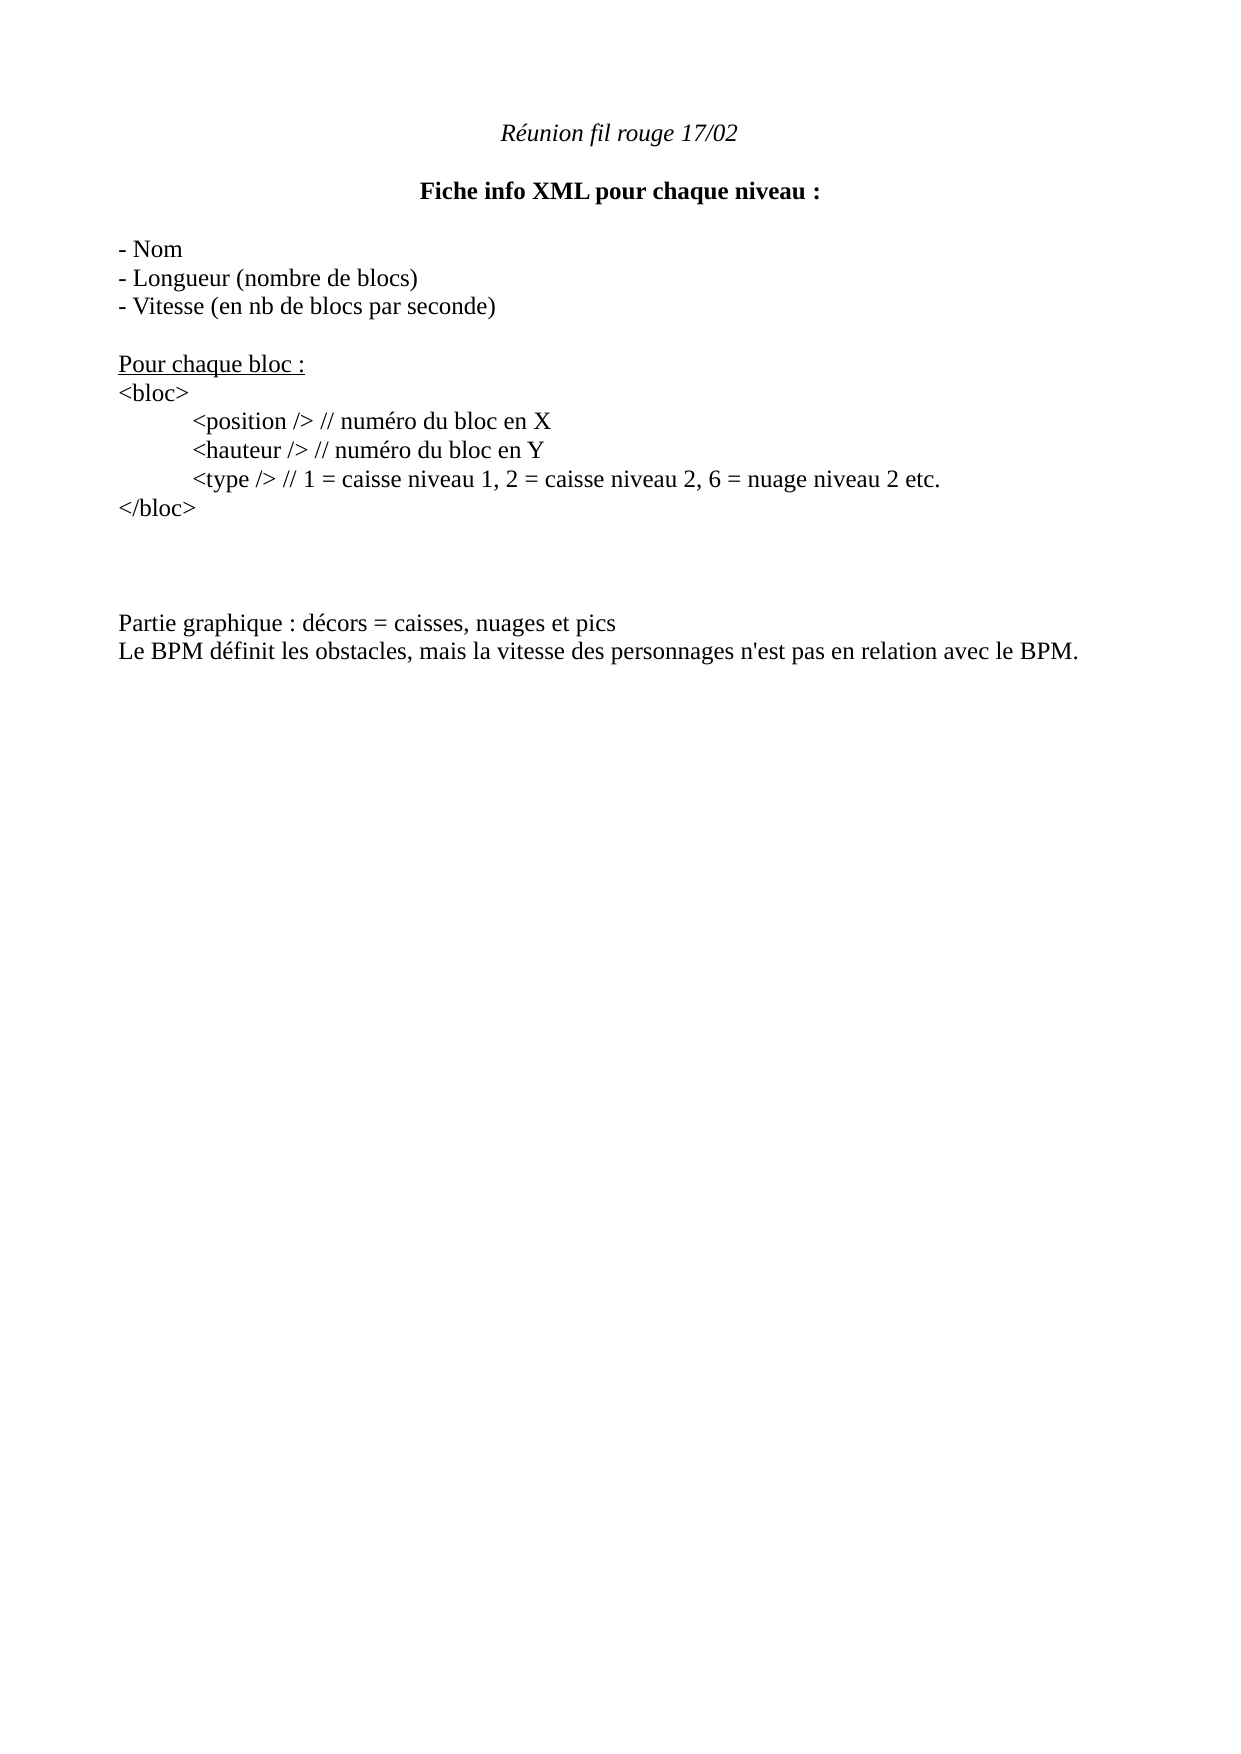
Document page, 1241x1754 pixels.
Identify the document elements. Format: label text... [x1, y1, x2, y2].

text Partie graphique : décors = caisses, nuages et pics [118, 608, 1122, 636]
text <type /> // 1 = caisse niveau 1, 2 = caisse niveau 2, 6 = nuage niveau 2 etc. [118, 464, 1122, 493]
text <bloc> [118, 378, 1122, 406]
text Pour chaque bloc : [118, 349, 1122, 378]
text - Longueur (nombre de blocs) [118, 263, 1122, 291]
text - Nom [118, 234, 1122, 263]
text <hauteur /> // numéro du bloc en Y [118, 435, 1122, 464]
text - Vitesse (en nb de blocs par seconde) [118, 291, 1122, 320]
text </bloc> [118, 493, 1122, 521]
text Fiche info XML pour chaque niveau : [118, 176, 1122, 205]
text Le BPM définit les obstacles, mais la vitesse des personnages n'est pas en relation avec le BPM. [118, 636, 1122, 665]
text <position /> // numéro du bloc en X [118, 406, 1122, 435]
